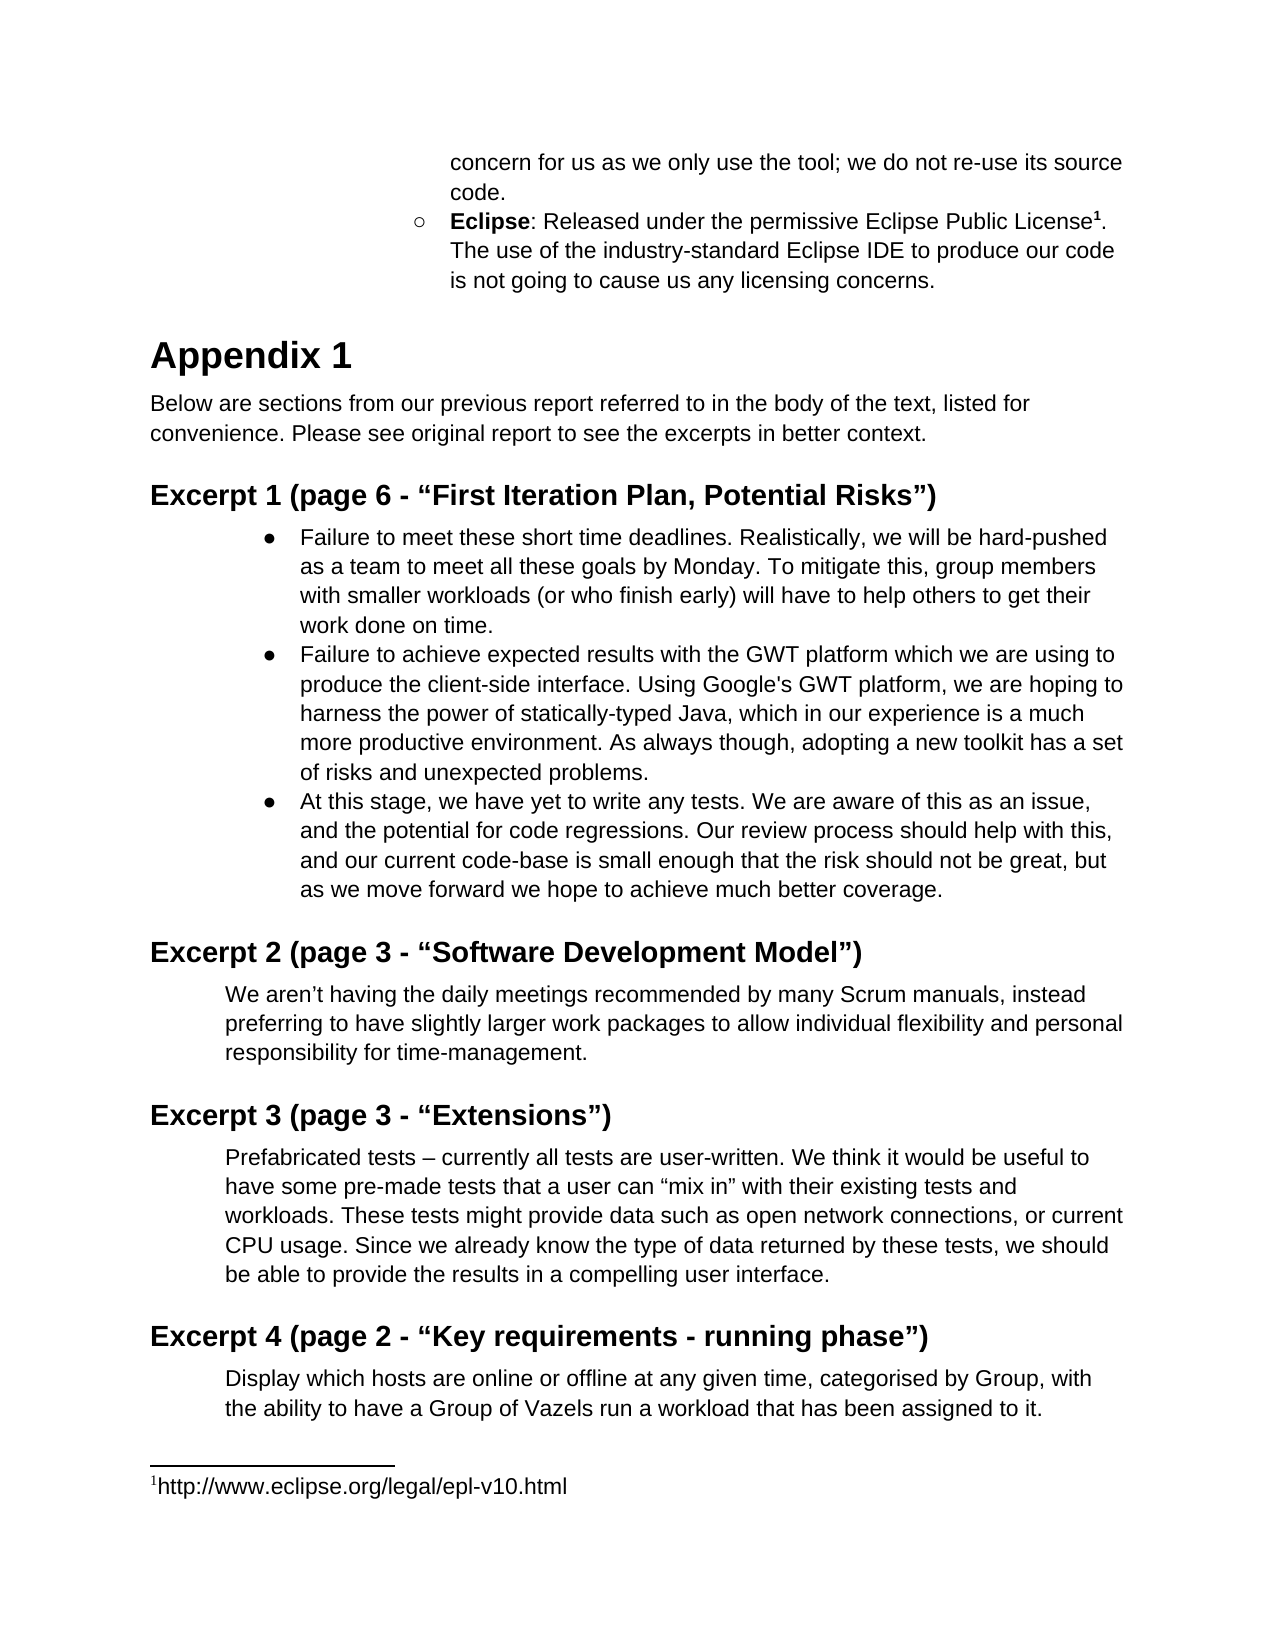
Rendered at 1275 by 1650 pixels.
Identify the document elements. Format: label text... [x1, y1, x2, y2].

list http://www.eclipse.org/legal/epl-v10.html [150, 1472, 1125, 1500]
list concern for us as we only use the tool; we do not re-use its source code. [412, 150, 1125, 205]
text Excerpt 1 (page 6 - “First Iteration Plan, Potential Risks”) [150, 479, 1125, 511]
list At this stage, we have yet to write any tests. We are aware of this as an issue, and the potential for code regressions. Our review process should help with this, and our current code-base is small enough that the risk should not be great, but as we move forward we hope to achieve much better coverage. [262, 789, 1125, 903]
text Display which hosts are online or offline at any given time, categorised by Group, with the ability to have a Group of Vazels run a workload that has been assigned to it. [225, 1366, 1125, 1421]
text We aren’t having the daily meetings recommended by many Scrum manuals, instead preferring to have slightly larger work packages to allow individual flexibility and personal responsibility for time-management. [225, 981, 1125, 1066]
list Failure to meet these short time deadlines. Realistically, we will be hard-pushed as a team to meet all these goals by Monday. To mitigate this, group members with smaller workloads (or who finish early) will have to help others to get their work done on time. [262, 524, 1125, 638]
text Excerpt 3 (page 3 - “Extensions”) [150, 1098, 1125, 1131]
text Excerpt 2 (page 3 - “Software Development Model”) [150, 936, 1125, 968]
list Eclipse: Released under the permissive Eclipse Public License. The use of the industry-standard Eclipse IDE to produce our code is not going to cause us any licensing concerns. [412, 209, 1125, 293]
text Below are sections from our previous report referred to in the body of the text, listed for convenience. Please see original report to see the excerpts in better context. [150, 391, 1125, 446]
list Failure to achieve expected results with the GWT platform which we are using to produce the client-side interface. Using Google's GWT platform, we are hoping to harness the power of statically-typed Java, which in our experience is a much more productive environment. As always though, adopting a new toolkit has a set of risks and unexpected problems. [262, 642, 1125, 785]
text Appendix 1 [150, 334, 1125, 376]
text Excerpt 4 (page 2 - “Key requirements - running phase”) [150, 1320, 1125, 1353]
text Prefabricated tests – currently all tests are user-written. We think it would be useful to have some pre-made tests that a user can “mix in” with their existing tests and workloads. These tests might provide data such as open network connections, or current CPU usage. Since we already know the type of data returned by these tests, we should be able to provide the results in a compelling user interface. [225, 1144, 1125, 1287]
